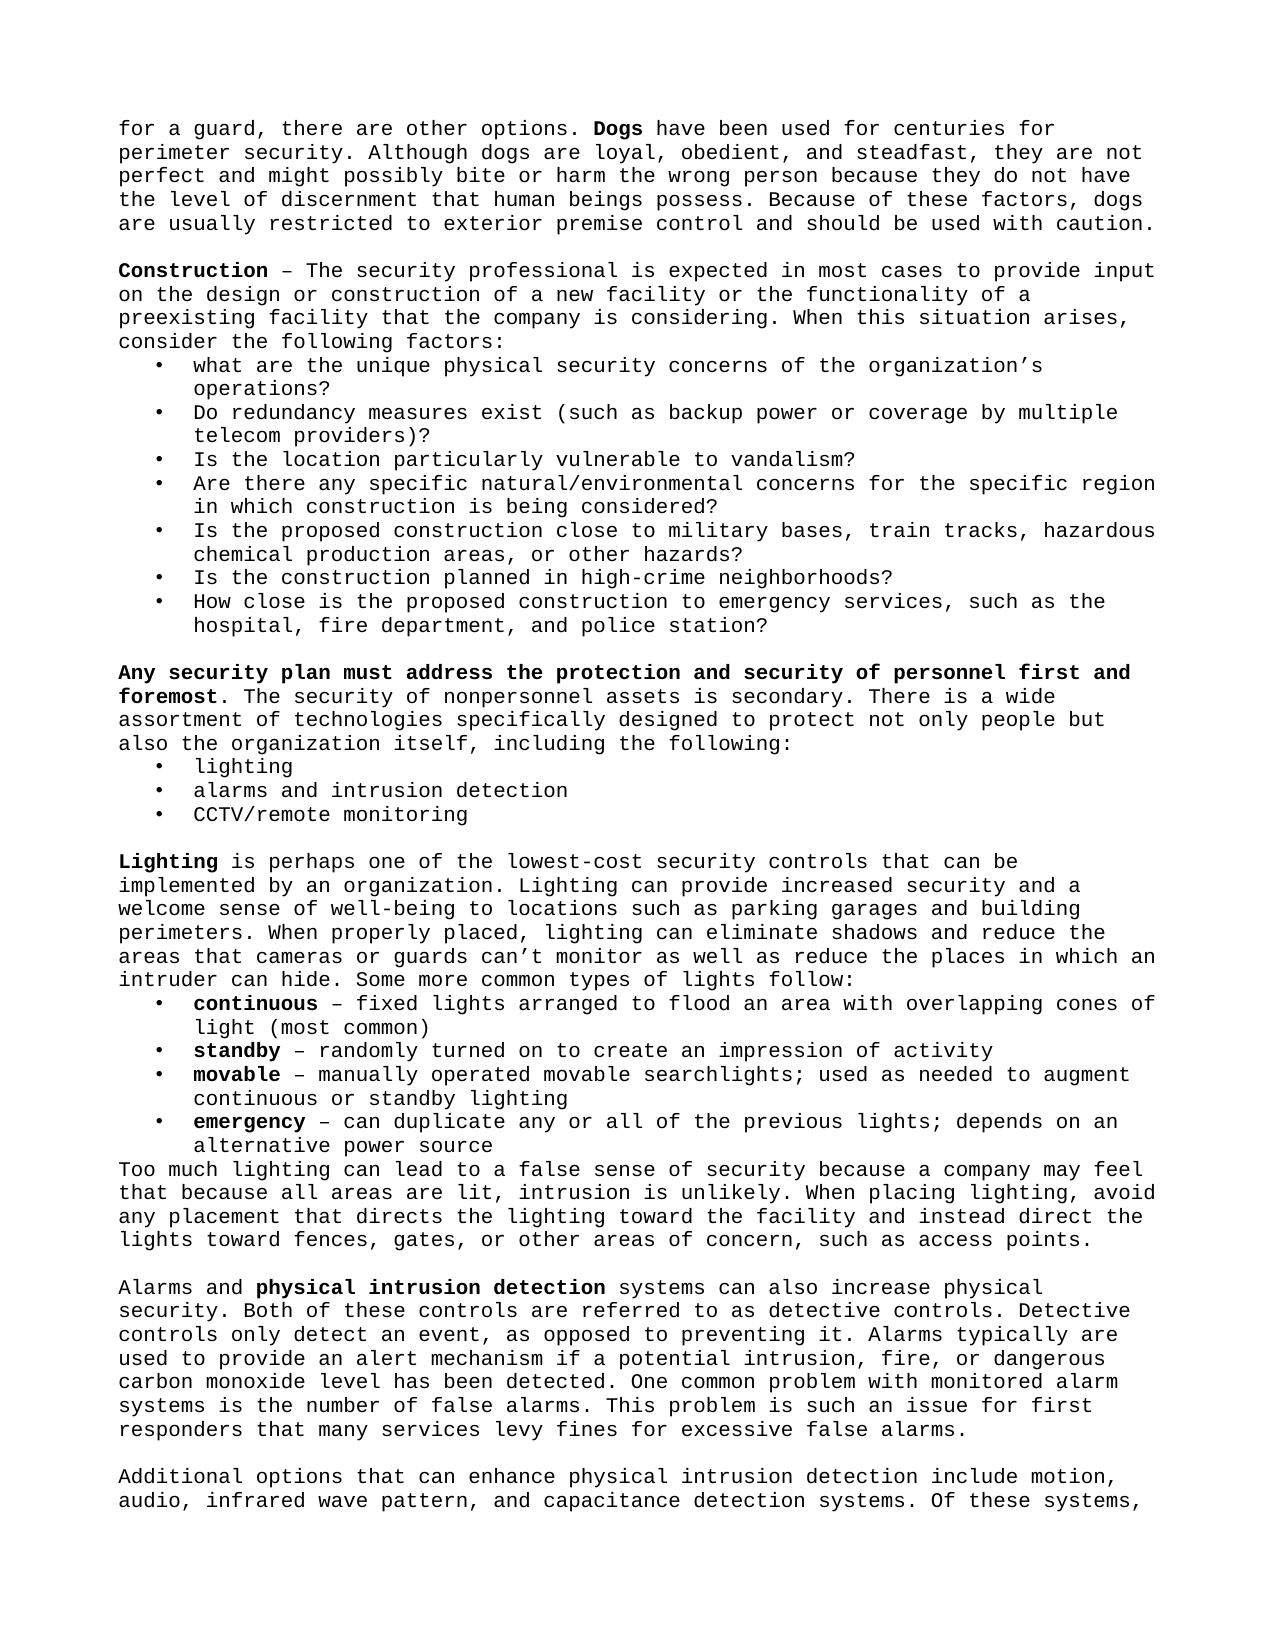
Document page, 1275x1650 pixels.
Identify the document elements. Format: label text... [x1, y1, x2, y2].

text Any security plan must address the protection and security of personnel first and foremost. The security of nonpersonnel assets is secondary. There is a wide assortment of technologies specifically designed to protect not only people but also the organization itself, including the following: [118, 662, 1157, 757]
text Alarms and physical intrusion detection systems can also increase physical security. Both of these controls are referred to as detective controls. Detective controls only detect an event, as opposed to preventing it. Alarms typically are used to provide an alert mechanism if a potential intrusion, fire, or dangerous carbon monoxide level has been detected. One common problem with monitored alarm systems is the number of false alarms. This problem is such an issue for first responders that many services levy fines for excessive false alarms. [118, 1277, 1157, 1442]
list How close is the proposed construction to emergency services, such as the hospital, fire department, and police station? [156, 591, 1157, 638]
list alarms and intrusion detection [156, 780, 1157, 804]
text Construction – The security professional is expected in most cases to provide input on the design or construction of a new facility or the functionality of a preexisting facility that the company is considering. When this situation arises, consider the following factors: [118, 260, 1157, 354]
list lighting [156, 757, 1157, 780]
list standby – randomly turned on to create an impression of activity [156, 1040, 1157, 1064]
list Is the location particularly vulnerable to vandalism? [156, 449, 1157, 473]
list Do redundancy measures exist (such as backup power or coverage by multiple telecom providers)? [156, 402, 1157, 449]
list Is the proposed construction close to military bases, train tracks, hazardous chemical production areas, or other hazards? [156, 520, 1157, 567]
list CCTV/remote monitoring [156, 804, 1157, 827]
list continuous – fixed lights arranged to flood an area with overlapping cones of light (most common) [156, 993, 1157, 1040]
text Too much lighting can lead to a false sense of security because a company may feel that because all areas are lit, intrusion is unlikely. When placing lighting, avoid any placement that directs the lighting toward the facility and instead direct the lights toward fences, gates, or other areas of concern, such as access points. [118, 1158, 1157, 1253]
text Additional options that can enhance physical intrusion detection include motion, audio, infrared wave pattern, and capacitance detection systems. Of these systems, [118, 1466, 1157, 1513]
text for a guard, there are other options. Dogs have been used for centuries for perimeter security. Although dogs are loyal, obedient, and steadfast, they are not perfect and might possibly bite or harm the wrong person because they do not have the level of discernment that human beings possess. Because of these factors, dogs are usually restricted to exterior premise control and should be used with caution. [118, 118, 1157, 236]
text Lighting is perhaps one of the lowest-cost security controls that can be implemented by an organization. Lighting can provide increased security and a welcome sense of well-being to locations such as parking garages and building perimeters. When properly placed, lighting can eliminate shadows and reduce the areas that cameras or guards can’t monitor as well as reduce the places in which an intruder can hide. Some more common types of lights follow: [118, 851, 1157, 993]
list what are the unique physical security concerns of the organization’s operations? [156, 354, 1157, 402]
list movable – manually operated movable searchlights; used as needed to augment continuous or standby lighting [156, 1064, 1157, 1111]
list Is the construction planned in high-crime neighborhoods? [156, 567, 1157, 591]
list emergency – can duplicate any or all of the previous lights; depends on an alternative power source [156, 1111, 1157, 1158]
list Are there any specific natural/environmental concerns for the specific region in which construction is being considered? [156, 473, 1157, 520]
